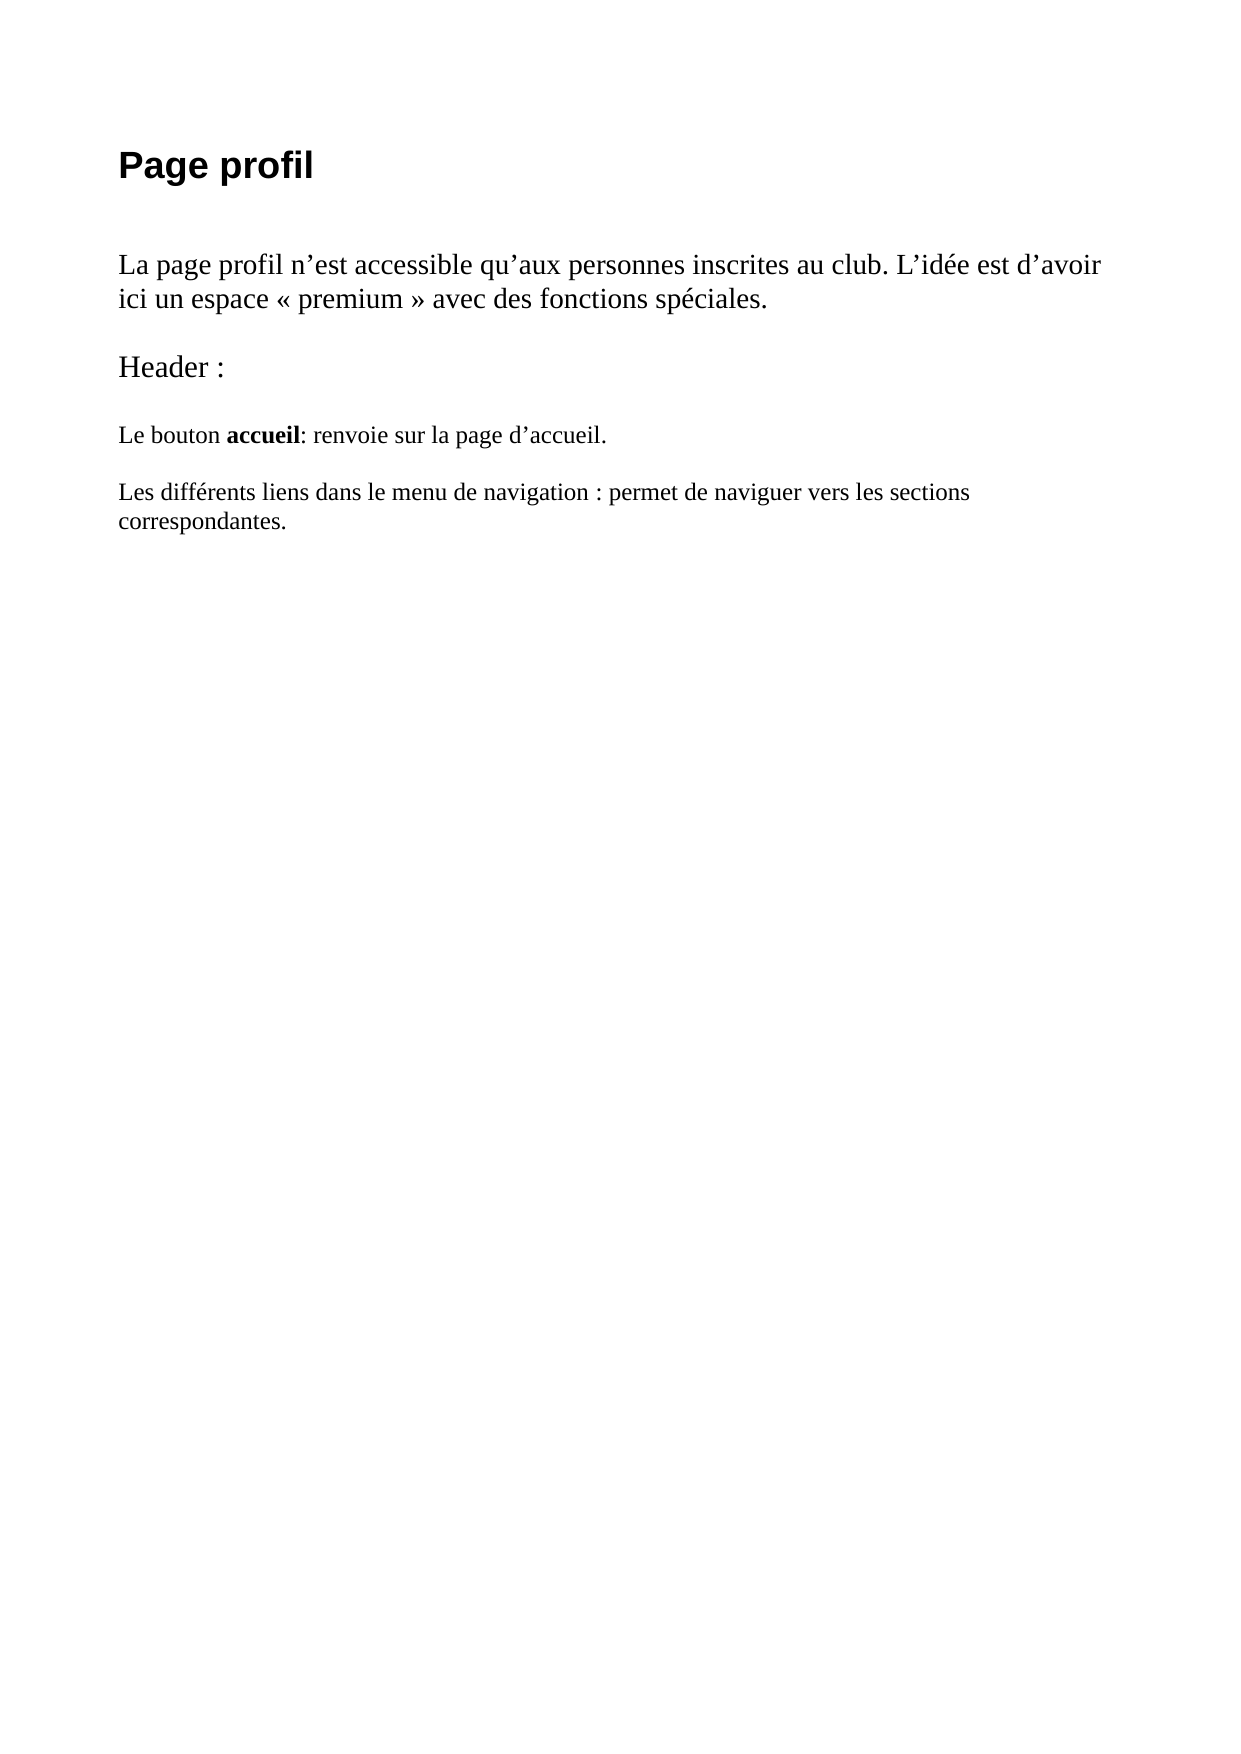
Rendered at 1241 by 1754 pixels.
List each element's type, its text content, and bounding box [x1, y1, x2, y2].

text Le bouton accueil: renvoie sur la page d’accueil. [118, 420, 1122, 448]
text Les différents liens dans le menu de navigation : permet de naviguer vers les sections correspondantes. [118, 477, 1122, 535]
text La page profil n’est accessible qu’aux personnes inscrites au club. L’idée est d’avoir ici un espace « premium » avec des fonctions spéciales. [118, 247, 1122, 314]
text Header : [118, 348, 1122, 384]
subtitle Page profil [118, 143, 1122, 187]
